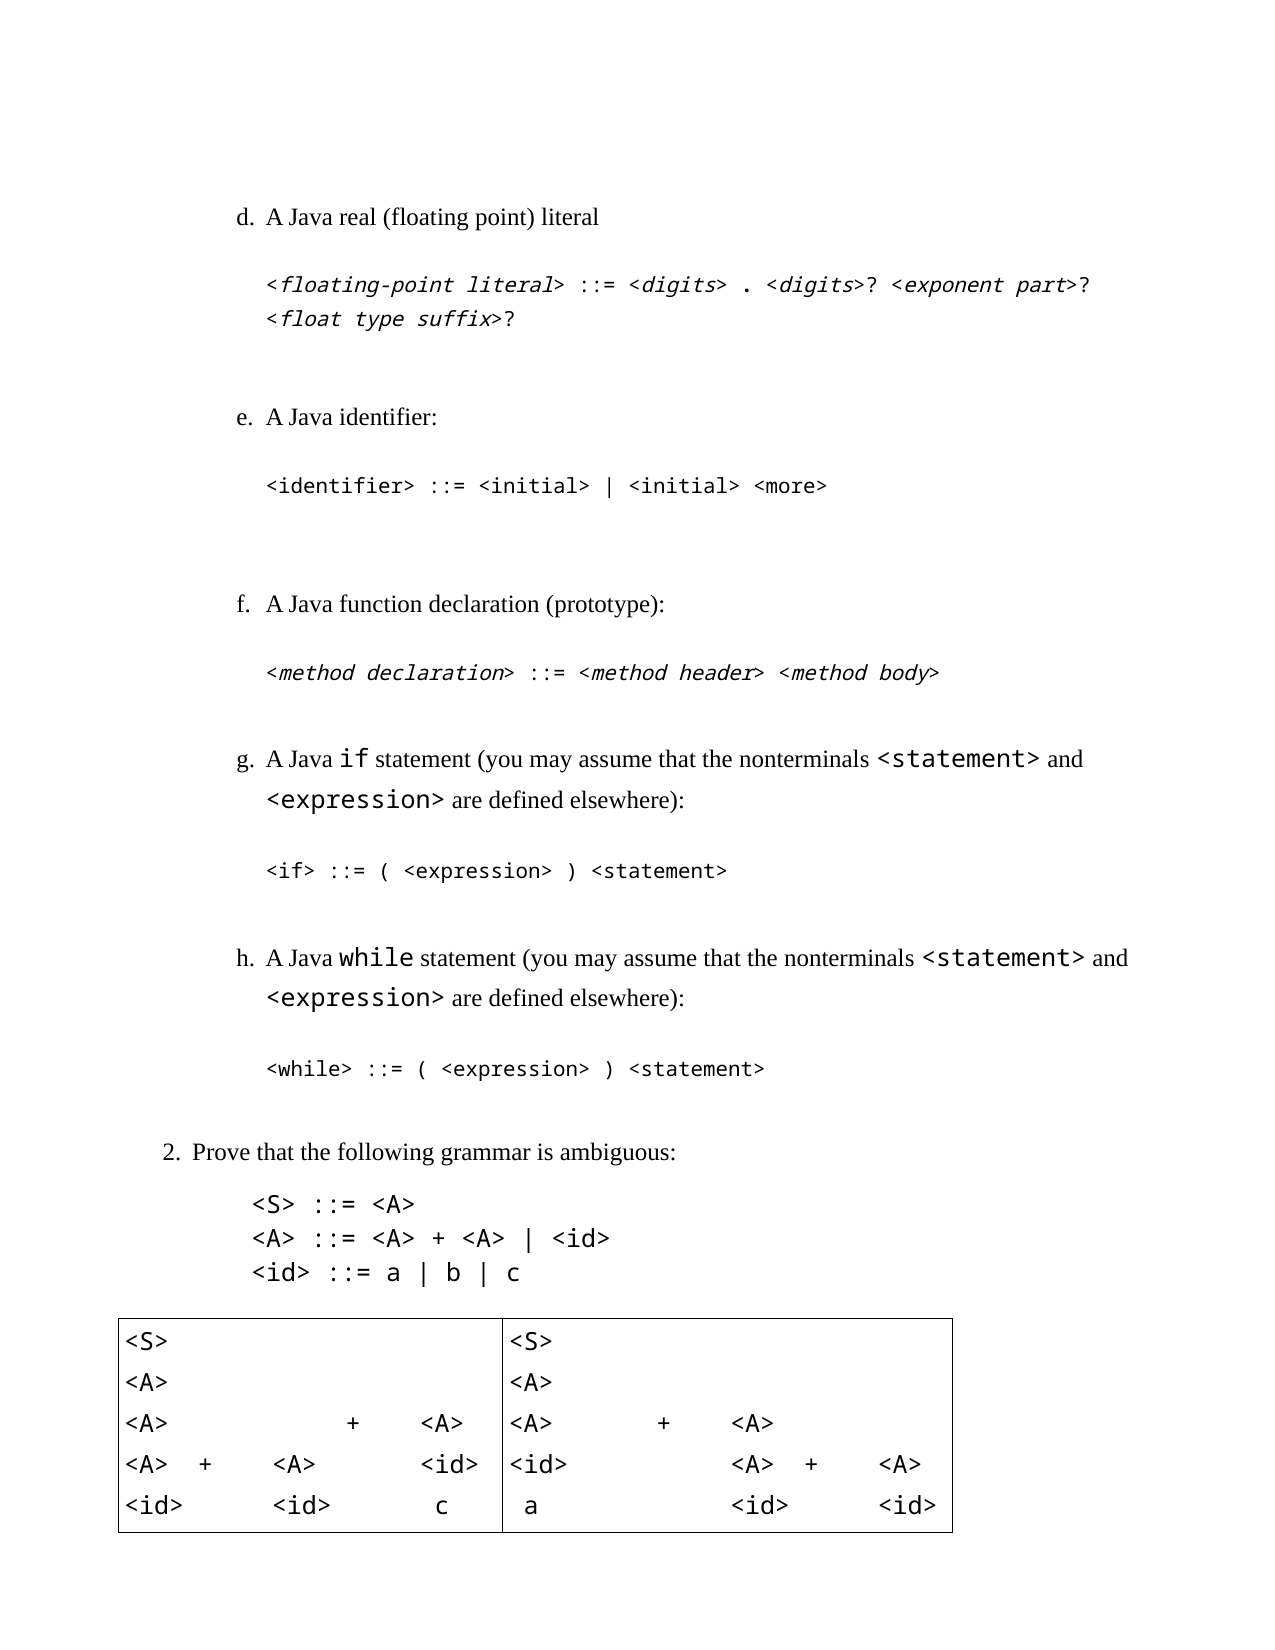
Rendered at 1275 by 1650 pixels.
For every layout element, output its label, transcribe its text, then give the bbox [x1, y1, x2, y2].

list A Java identifier: <identifier> ::= <initial> | <initial> <more> [236, 402, 1157, 568]
list A Java real (floating point) literal <floating-point literal> ::= <digits> . <digits>? <exponent part>? <float type suffix>? [236, 202, 1157, 333]
list <S> ::= <A> <A> ::= <A> + <A> | <id> <id> ::= a | b | c [221, 1186, 1098, 1289]
list Prove that the following grammar is ambiguous: [162, 1137, 1157, 1166]
list [236, 118, 1157, 181]
table_header <S> <A> <A> + <A> <A> + <A> <id> <id> <id> c [119, 1319, 502, 1532]
table_header <S> <A> <A> + <A> <id> <A> + <A> a <id> <id> [503, 1319, 952, 1532]
list A Java if statement (you may assume that the nonterminals <statement> and <expression> are defined elsewhere): <if> ::= ( <expression> ) <statement> [236, 741, 1157, 919]
list A Java function declaration (prototype): <method declaration> ::= <method header> <method body> [236, 589, 1157, 721]
list A Java while statement (you may assume that the nonterminals <statement> and <expression> are defined elsewhere): <while> ::= ( <expression> ) <statement> [236, 939, 1157, 1117]
